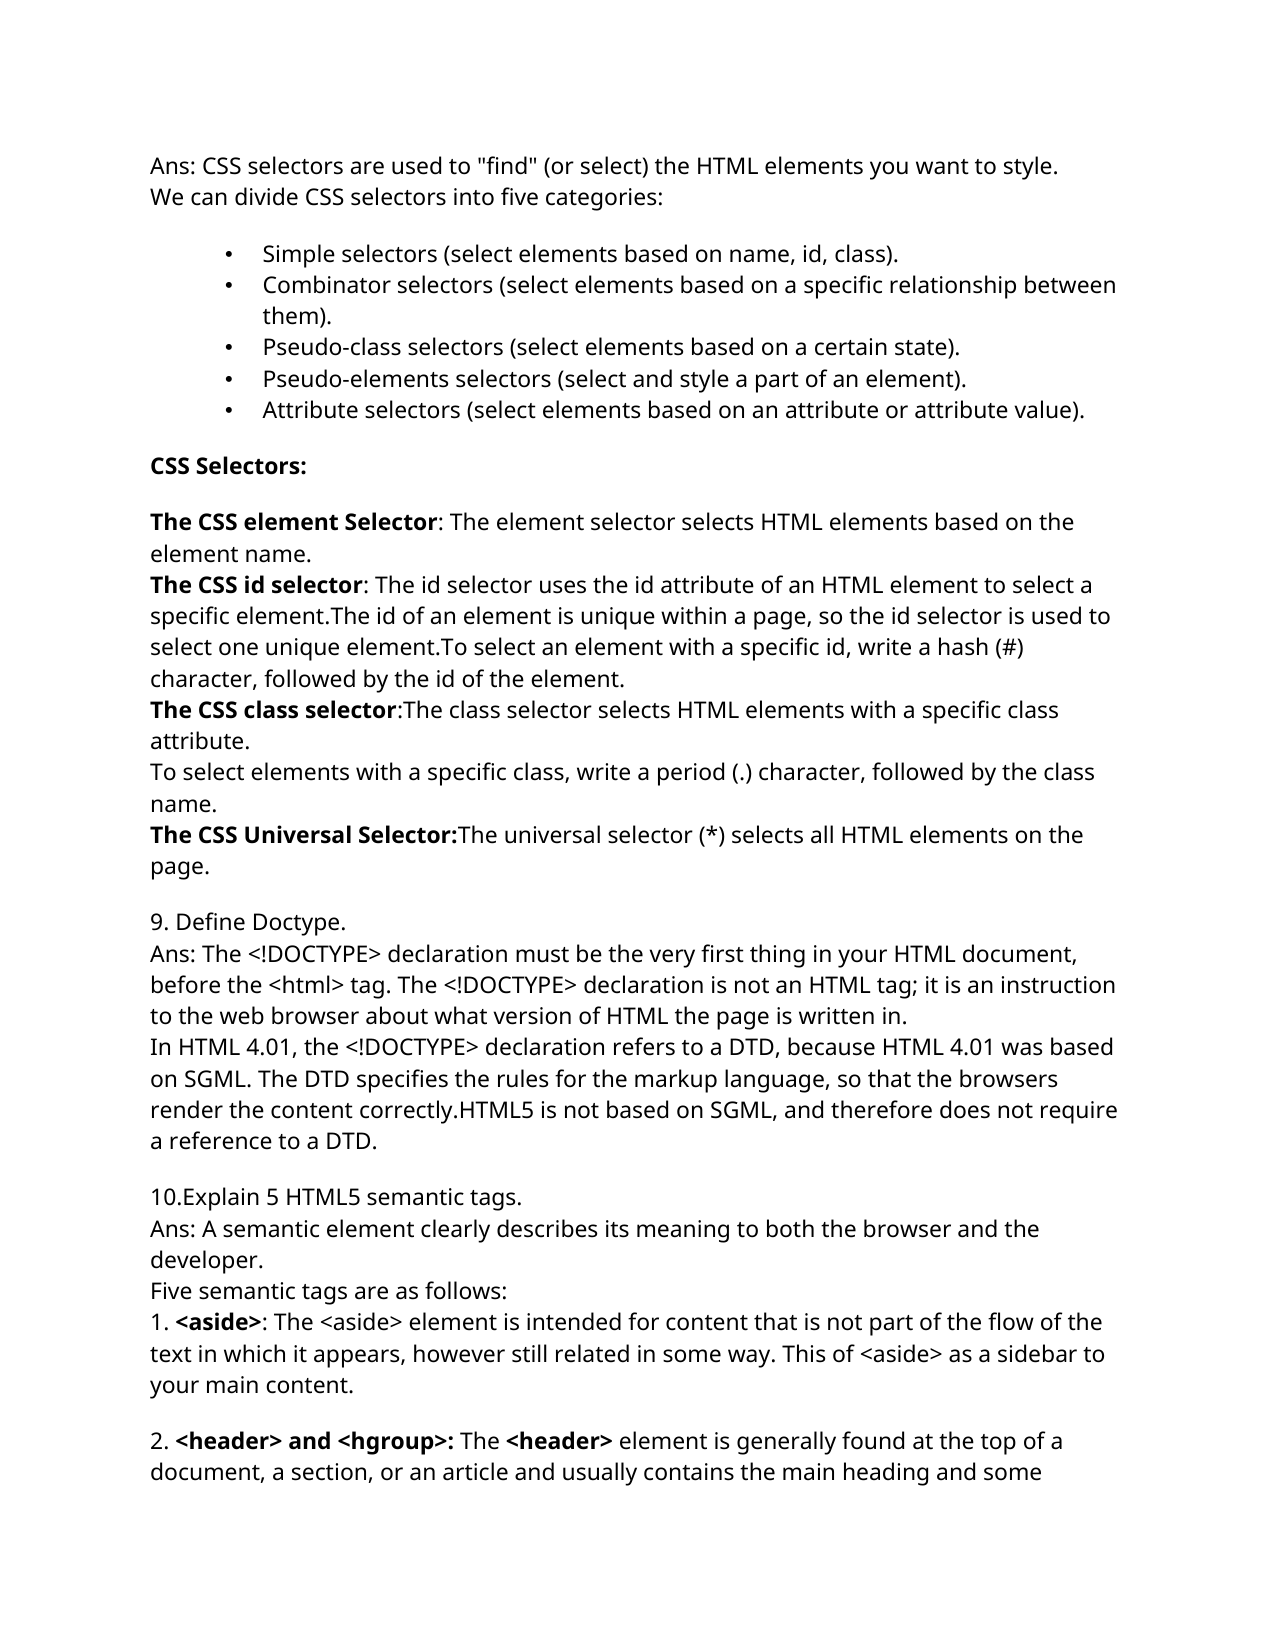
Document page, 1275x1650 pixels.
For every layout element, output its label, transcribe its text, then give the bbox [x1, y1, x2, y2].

list Attribute selectors (select elements based on an attribute or attribute value). [225, 394, 1125, 425]
text Ans: CSS selectors are used to "find" (or select) the HTML elements you want to style. We can divide CSS selectors into five categories: [150, 150, 1125, 212]
text CSS Selectors: [150, 450, 1125, 481]
list Pseudo-class selectors (select elements based on a certain state). [225, 331, 1125, 362]
list Combinator selectors (select elements based on a specific relationship between them). [225, 269, 1125, 331]
text 10.Explain 5 HTML5 semantic tags. Ans: A semantic element clearly describes its meaning to both the browser and the developer. Five semantic tags are as follows: 1. <aside>: The <aside> element is intended for content that is not part of the flow of the text in which it appears, however still related in some way. This of <aside> as a sidebar to your main content. [150, 1181, 1125, 1400]
list Simple selectors (select elements based on name, id, class). [225, 237, 1125, 269]
text 9. Define Doctype. Ans: The <!DOCTYPE> declaration must be the very first thing in your HTML document, before the <html> tag. The <!DOCTYPE> declaration is not an HTML tag; it is an instruction to the web browser about what version of HTML the page is written in. In HTML 4.01, the <!DOCTYPE> declaration refers to a DTD, because HTML 4.01 was based on SGML. The DTD specifies the rules for the markup language, so that the browsers render the content correctly.HTML5 is not based on SGML, and therefore does not require a reference to a DTD. [150, 906, 1125, 1156]
text 2. <header> and <hgroup>: The <header> element is generally found at the top of a document, a section, or an article and usually contains the main heading and some [150, 1425, 1125, 1487]
text The CSS element Selector: The element selector selects HTML elements based on the element name. The CSS id selector: The id selector uses the id attribute of an HTML element to select a specific element.The id of an element is unique within a page, so the id selector is used to select one unique element.To select an element with a specific id, write a hash (#) character, followed by the id of the element. The CSS class selector:The class selector selects HTML elements with a specific class attribute. To select elements with a specific class, write a period (.) character, followed by the class name. The CSS Universal Selector:The universal selector (*) selects all HTML elements on the page. [150, 506, 1125, 881]
list Pseudo-elements selectors (select and style a part of an element). [225, 362, 1125, 394]
